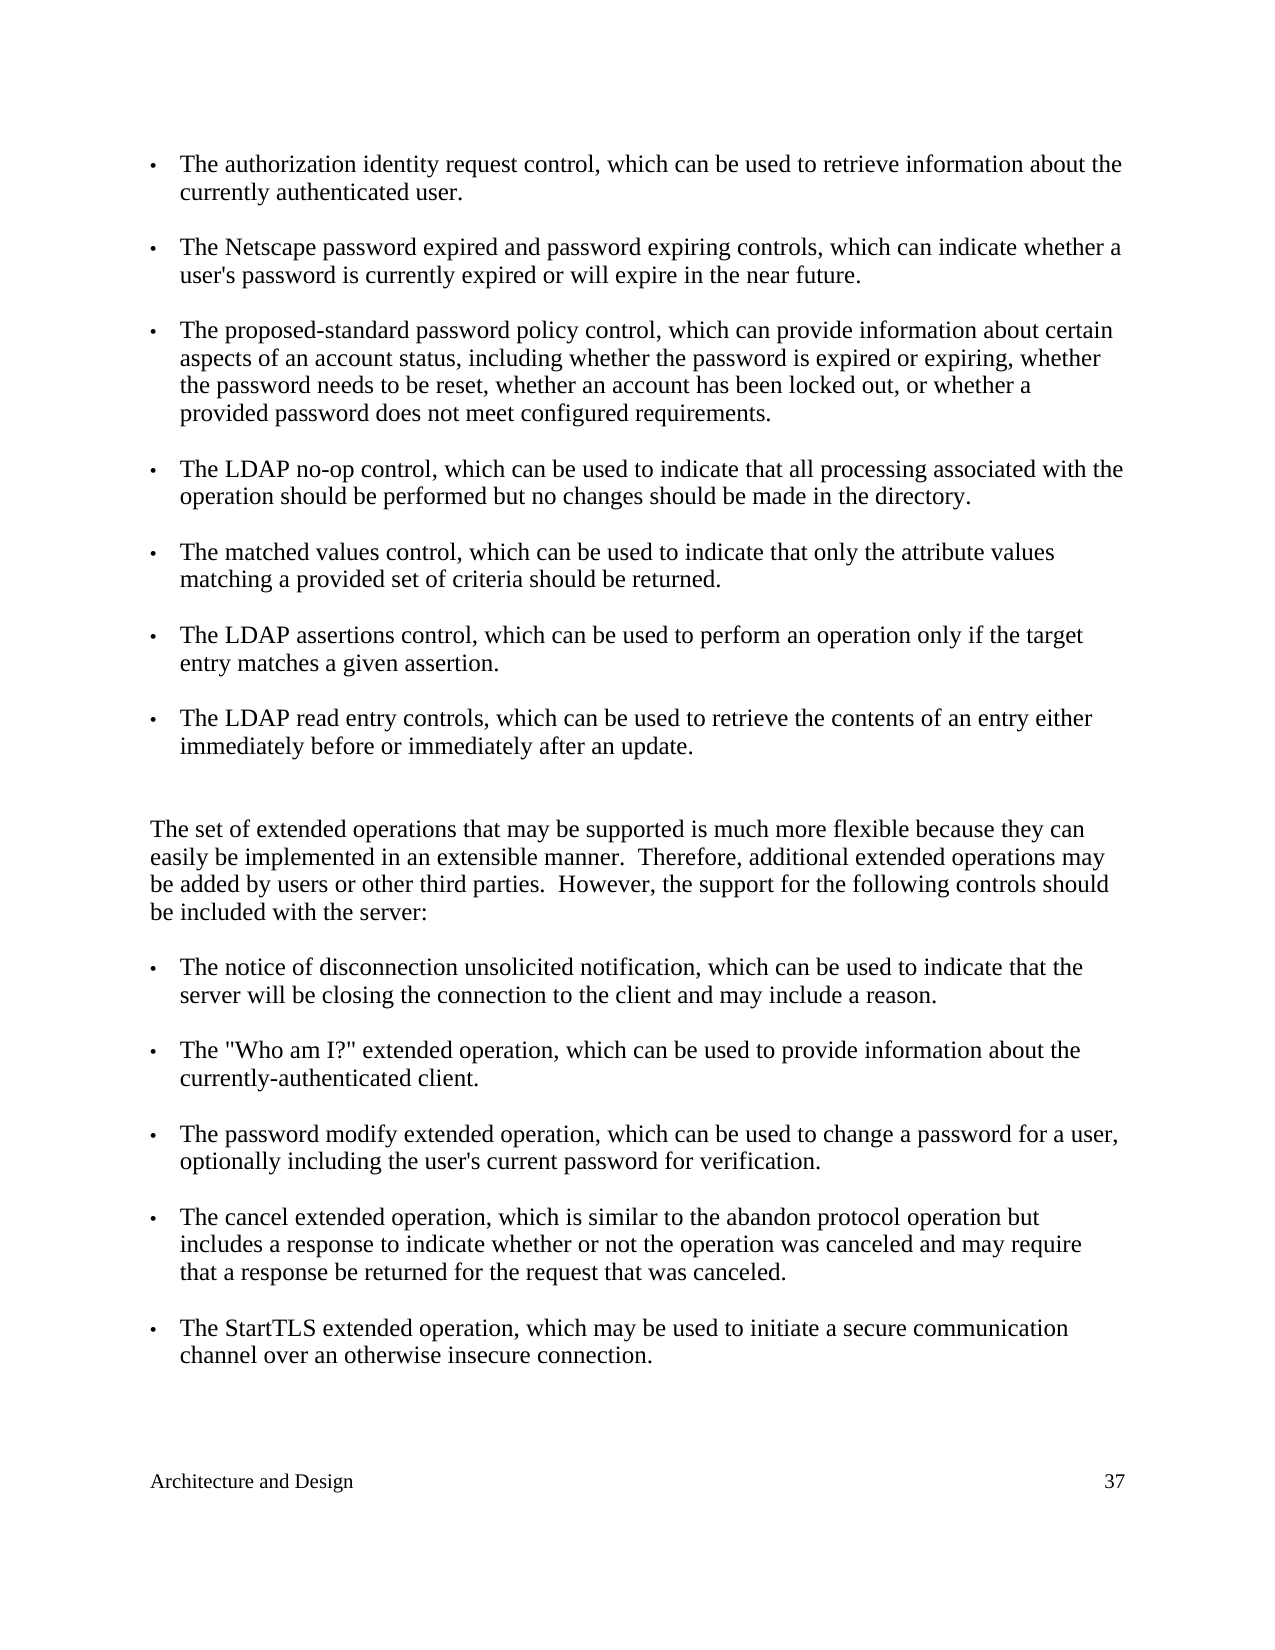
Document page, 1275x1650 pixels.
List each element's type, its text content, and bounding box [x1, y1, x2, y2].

list The StartTLS extended operation, which may be used to initiate a secure communication channel over an otherwise insecure connection. [150, 1314, 1125, 1369]
text The set of extended operations that may be supported is much more flexible because they can easily be implemented in an extensible manner. Therefore, additional extended operations may be added by users or other third parties. However, the support for the following controls should be included with the server: [150, 815, 1125, 926]
list The Netscape password expired and password expiring controls, which can indicate whether a user's password is currently expired or will expire in the near future. [150, 233, 1125, 288]
list The password modify extended operation, which can be used to change a password for a user, optionally including the user's current password for verification. [150, 1120, 1125, 1175]
list The LDAP no-op control, which can be used to indicate that all processing associated with the operation should be performed but no changes should be made in the directory. [150, 455, 1125, 510]
list The LDAP read entry controls, which can be used to retrieve the contents of an entry either immediately before or immediately after an update. [150, 704, 1125, 759]
list The matched values control, which can be used to indicate that only the attribute values matching a provided set of criteria should be returned. [150, 538, 1125, 593]
list The notice of disconnection unsolicited notification, which can be used to indicate that the server will be closing the connection to the client and may include a reason. [150, 953, 1125, 1009]
list The cancel extended operation, which is similar to the abandon protocol operation but includes a response to indicate whether or not the operation was canceled and may require that a response be returned for the request that was canceled. [150, 1203, 1125, 1286]
list The proposed-standard password policy control, which can provide information about certain aspects of an account status, including whether the password is expired or expiring, whether the password needs to be reset, whether an account has been locked out, or whether a provided password does not meet configured requirements. [150, 316, 1125, 427]
list The LDAP assertions control, which can be used to perform an operation only if the target entry matches a given assertion. [150, 621, 1125, 676]
list The "Who am I?" extended operation, which can be used to provide information about the currently-authenticated client. [150, 1037, 1125, 1092]
list The authorization identity request control, which can be used to retrieve information about the currently authenticated user. [150, 150, 1125, 205]
